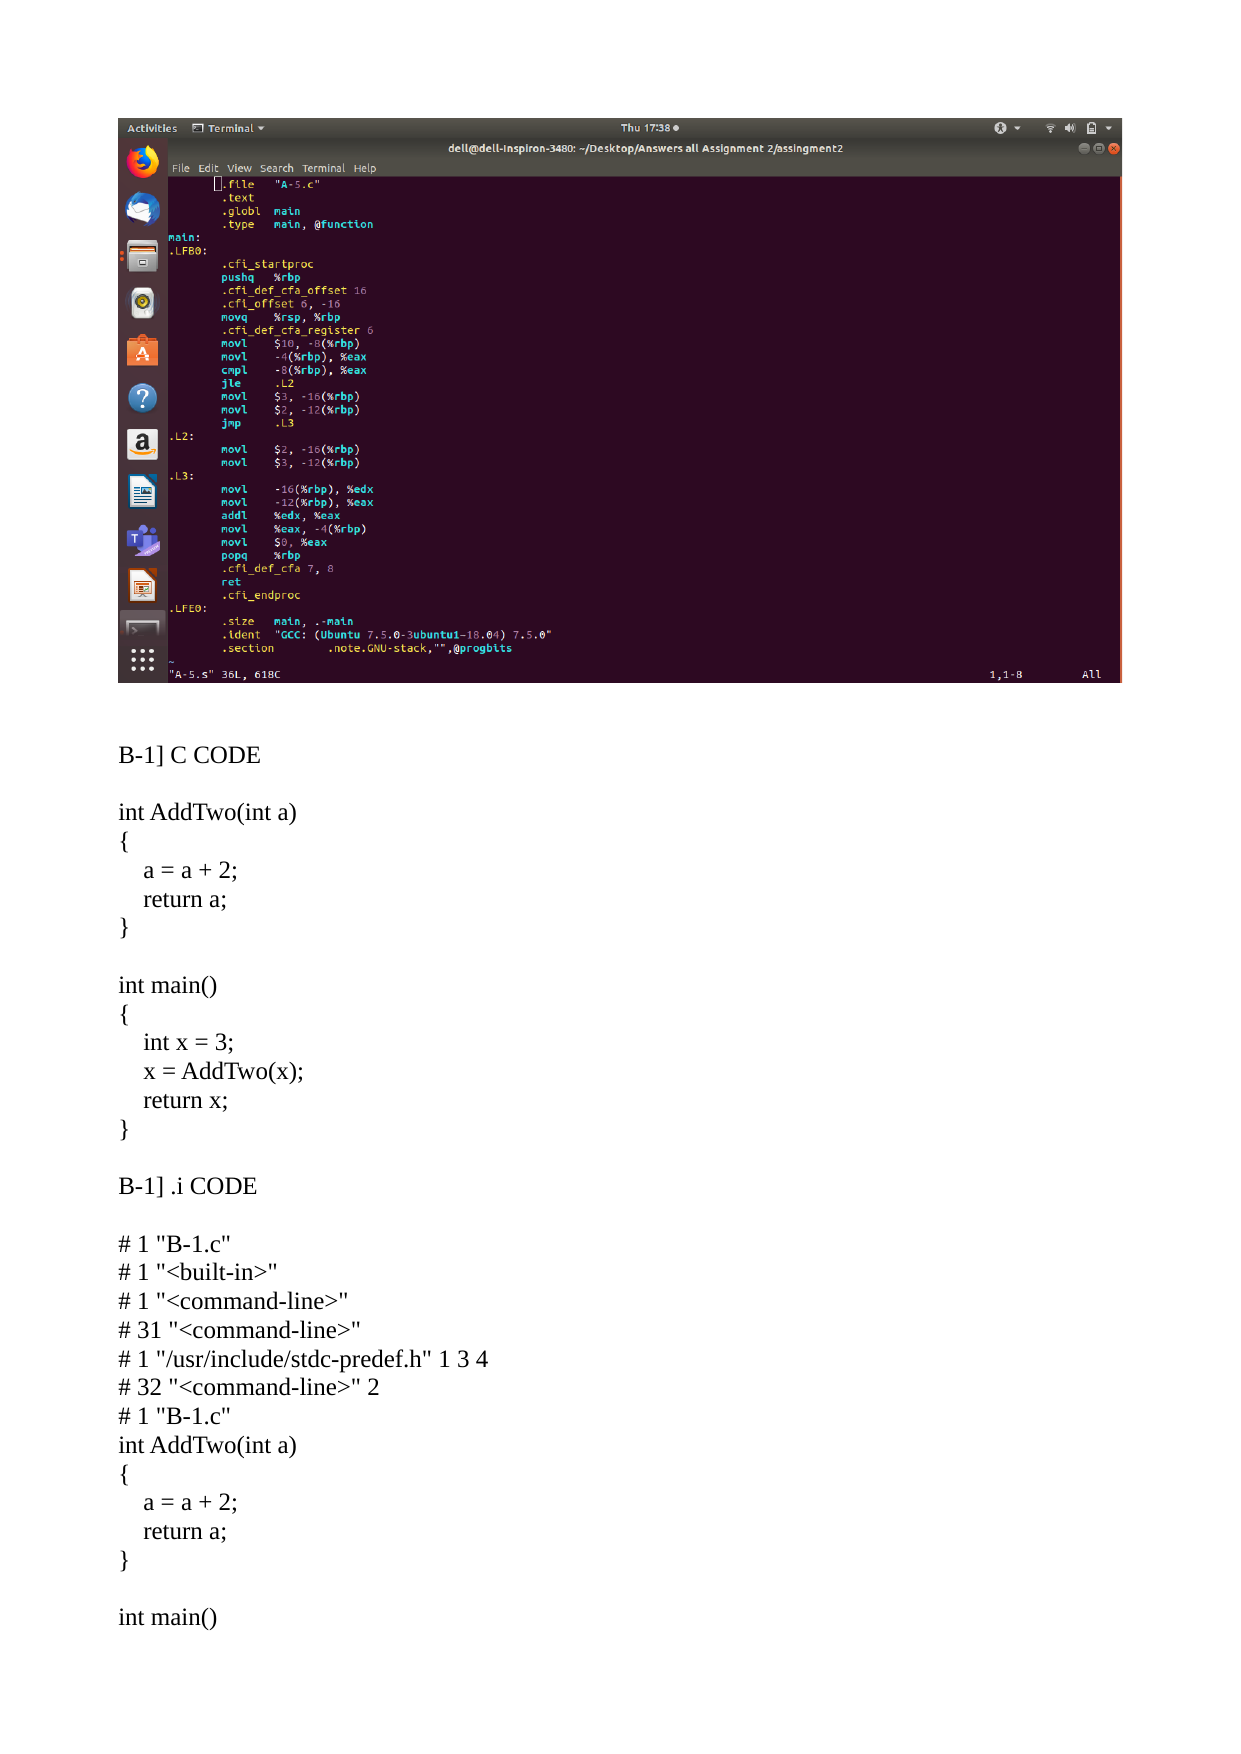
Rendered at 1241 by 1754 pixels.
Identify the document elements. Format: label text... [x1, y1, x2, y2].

text { [118, 1459, 1122, 1487]
text { [118, 826, 1122, 855]
text # 1 "B-1.c" [118, 1401, 1122, 1430]
text return x; [118, 1085, 1122, 1114]
text return a; [118, 1516, 1122, 1545]
text } [118, 1114, 1122, 1142]
text B-1] .i CODE [118, 1171, 1122, 1200]
text } [118, 1545, 1122, 1574]
text # 32 "<command-line>" 2 [118, 1372, 1122, 1401]
text # 1 "/usr/include/stdc-predef.h" 1 3 4 [118, 1344, 1122, 1372]
text int x = 3; [118, 1027, 1122, 1056]
text } [118, 912, 1122, 941]
text int AddTwo(int a) [118, 797, 1122, 826]
text int AddTwo(int a) [118, 1430, 1122, 1459]
text # 1 "<command-line>" [118, 1286, 1122, 1315]
text B-1] C CODE [118, 740, 1122, 769]
text # 1 "<built-in>" [118, 1257, 1122, 1286]
picture [118, 118, 1123, 683]
text # 1 "B-1.c" [118, 1229, 1122, 1257]
text a = a + 2; [118, 1487, 1122, 1516]
text { [118, 999, 1122, 1027]
text x = AddTwo(x); [118, 1056, 1122, 1085]
text return a; [118, 884, 1122, 912]
text int main() [118, 970, 1122, 999]
text a = a + 2; [118, 855, 1122, 884]
text # 31 "<command-line>" [118, 1315, 1122, 1344]
text int main() [118, 1602, 1122, 1631]
